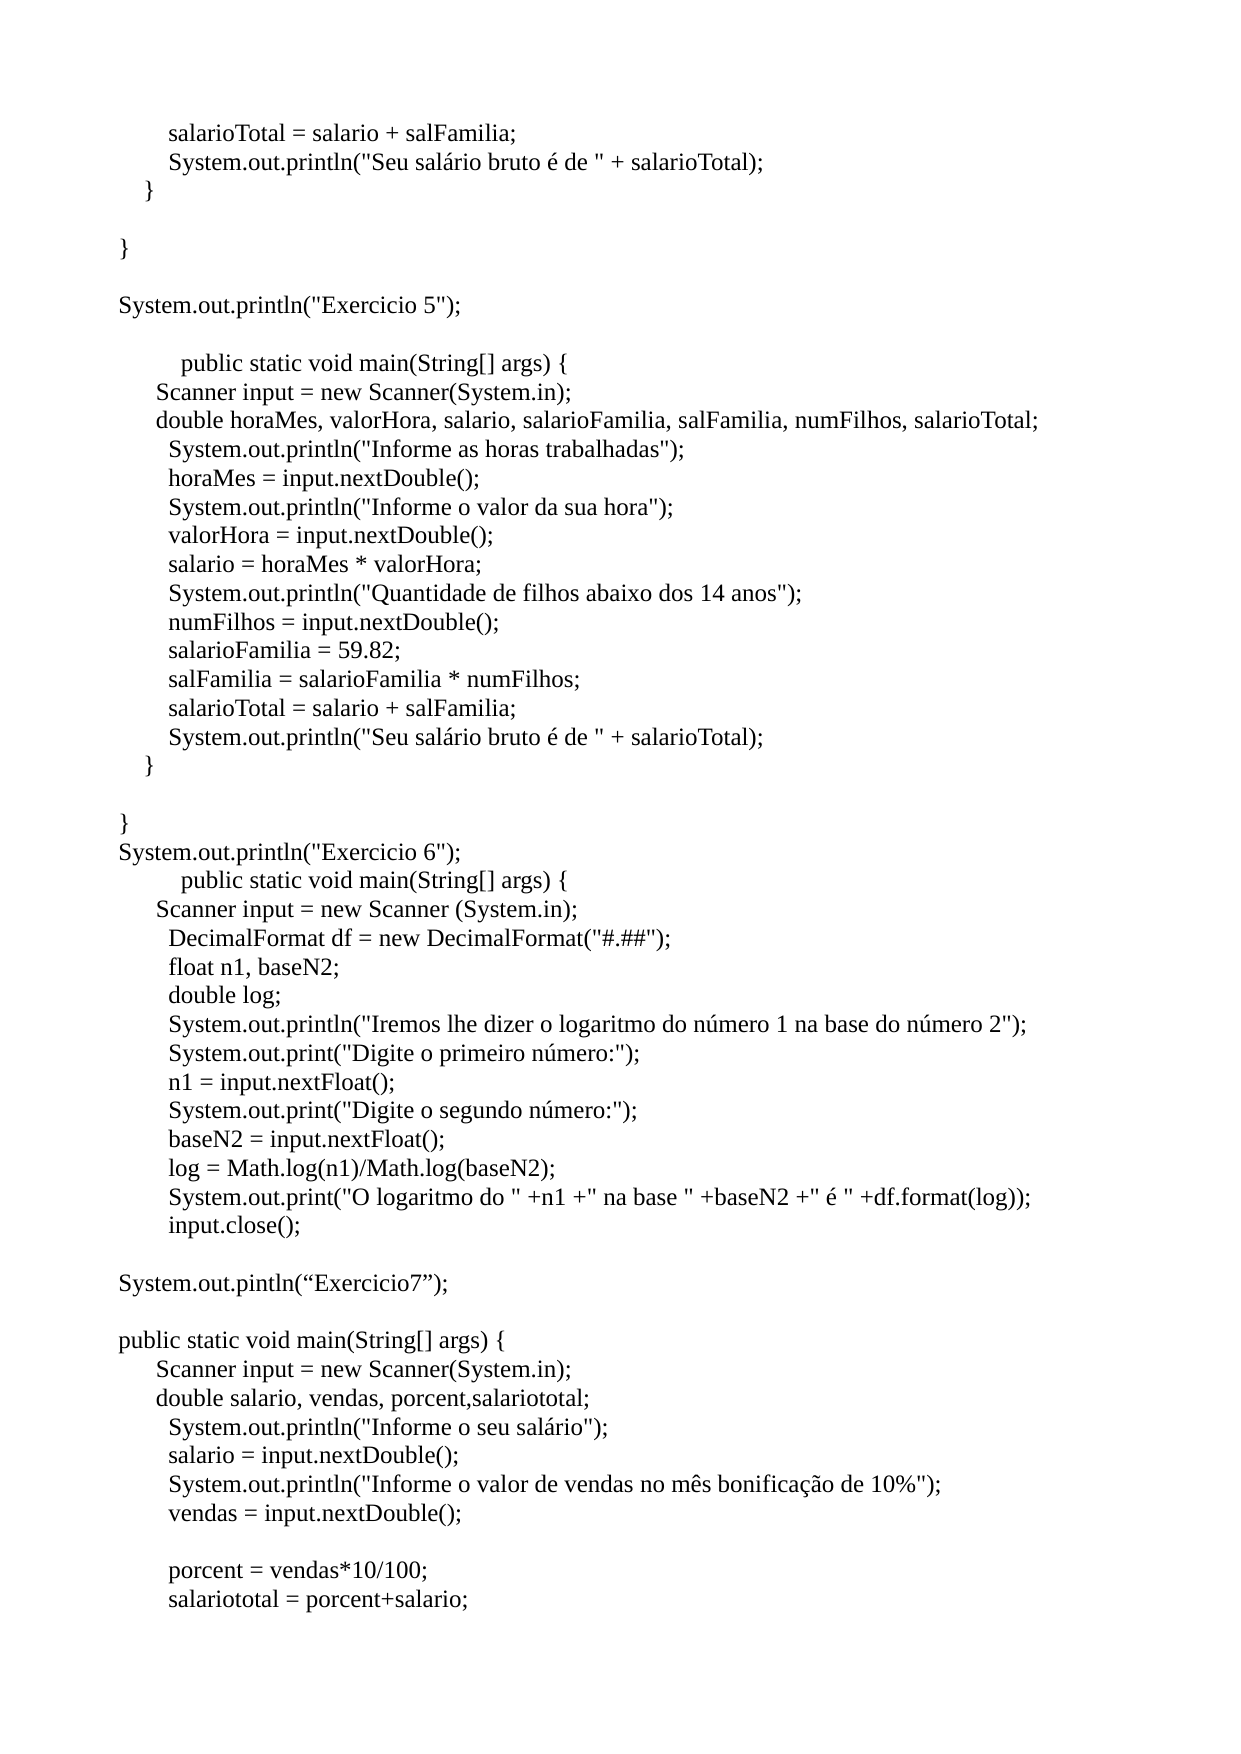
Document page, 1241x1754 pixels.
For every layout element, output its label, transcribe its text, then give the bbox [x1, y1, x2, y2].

text baseN2 = input.nextFloat(); [118, 1124, 1122, 1153]
text System.out.print("O logaritmo do " +n1 +" na base " +baseN2 +" é " +df.format(log)); [118, 1182, 1122, 1211]
text } System.out.println("Exercicio 5"); [118, 233, 1122, 319]
text float n1, baseN2; [118, 952, 1122, 981]
text double log; [118, 981, 1122, 1009]
text salario = input.nextDouble(); [118, 1441, 1122, 1469]
text DecimalFormat df = new DecimalFormat("#.##"); [118, 923, 1122, 952]
text public static void main(String[] args) { [118, 866, 1122, 894]
text } [118, 176, 1122, 204]
text System.out.println("Informe o valor de vendas no mês bonificação de 10%"); [118, 1469, 1122, 1498]
text public static void main(String[] args) { [118, 1297, 1122, 1354]
text input.close(); [118, 1211, 1122, 1239]
text System.out.print("Digite o primeiro número:"); [118, 1038, 1122, 1067]
text salariototal = porcent+salario; [118, 1584, 1122, 1613]
text System.out.println("Seu salário bruto é de " + salarioTotal); [118, 147, 1122, 176]
text porcent = vendas*10/100; [118, 1556, 1122, 1584]
text vendas = input.nextDouble(); [118, 1498, 1122, 1527]
text System.out.println("Iremos lhe dizer o logaritmo do número 1 na base do número 2"); [118, 1009, 1122, 1038]
text log = Math.log(n1)/Math.log(baseN2); [118, 1153, 1122, 1182]
text salarioTotal = salario + salFamilia; [118, 118, 1122, 147]
text Scanner input = new Scanner(System.in); [118, 1354, 1122, 1383]
text System.out.println("Informe o seu salário"); [118, 1412, 1122, 1441]
text double salario, vendas, porcent,salariototal; [118, 1383, 1122, 1412]
text n1 = input.nextFloat(); [118, 1067, 1122, 1096]
text public static void main(String[] args) { Scanner input = new Scanner(System.in); double horaMes, valorHora, salario, salarioFamilia, salFamilia, numFilhos, salarioTotal; System.out.println("Informe as horas trabalhadas"); horaMes = input.nextDouble(); System.out.println("Informe o valor da sua hora"); valorHora = input.nextDouble(); salario = horaMes * valorHora; System.out.println("Quantidade de filhos abaixo dos 14 anos"); numFilhos = input.nextDouble(); salarioFamilia = 59.82; salFamilia = salarioFamilia * numFilhos; salarioTotal = salario + salFamilia; System.out.println("Seu salário bruto é de " + salarioTotal); } } System.out.println("Exercicio 6"); [118, 348, 1122, 866]
text System.out.print("Digite o segundo número:"); [118, 1096, 1122, 1124]
text System.out.pintln(“Exercicio7”); [118, 1268, 1122, 1297]
text Scanner input = new Scanner (System.in); [118, 894, 1122, 923]
